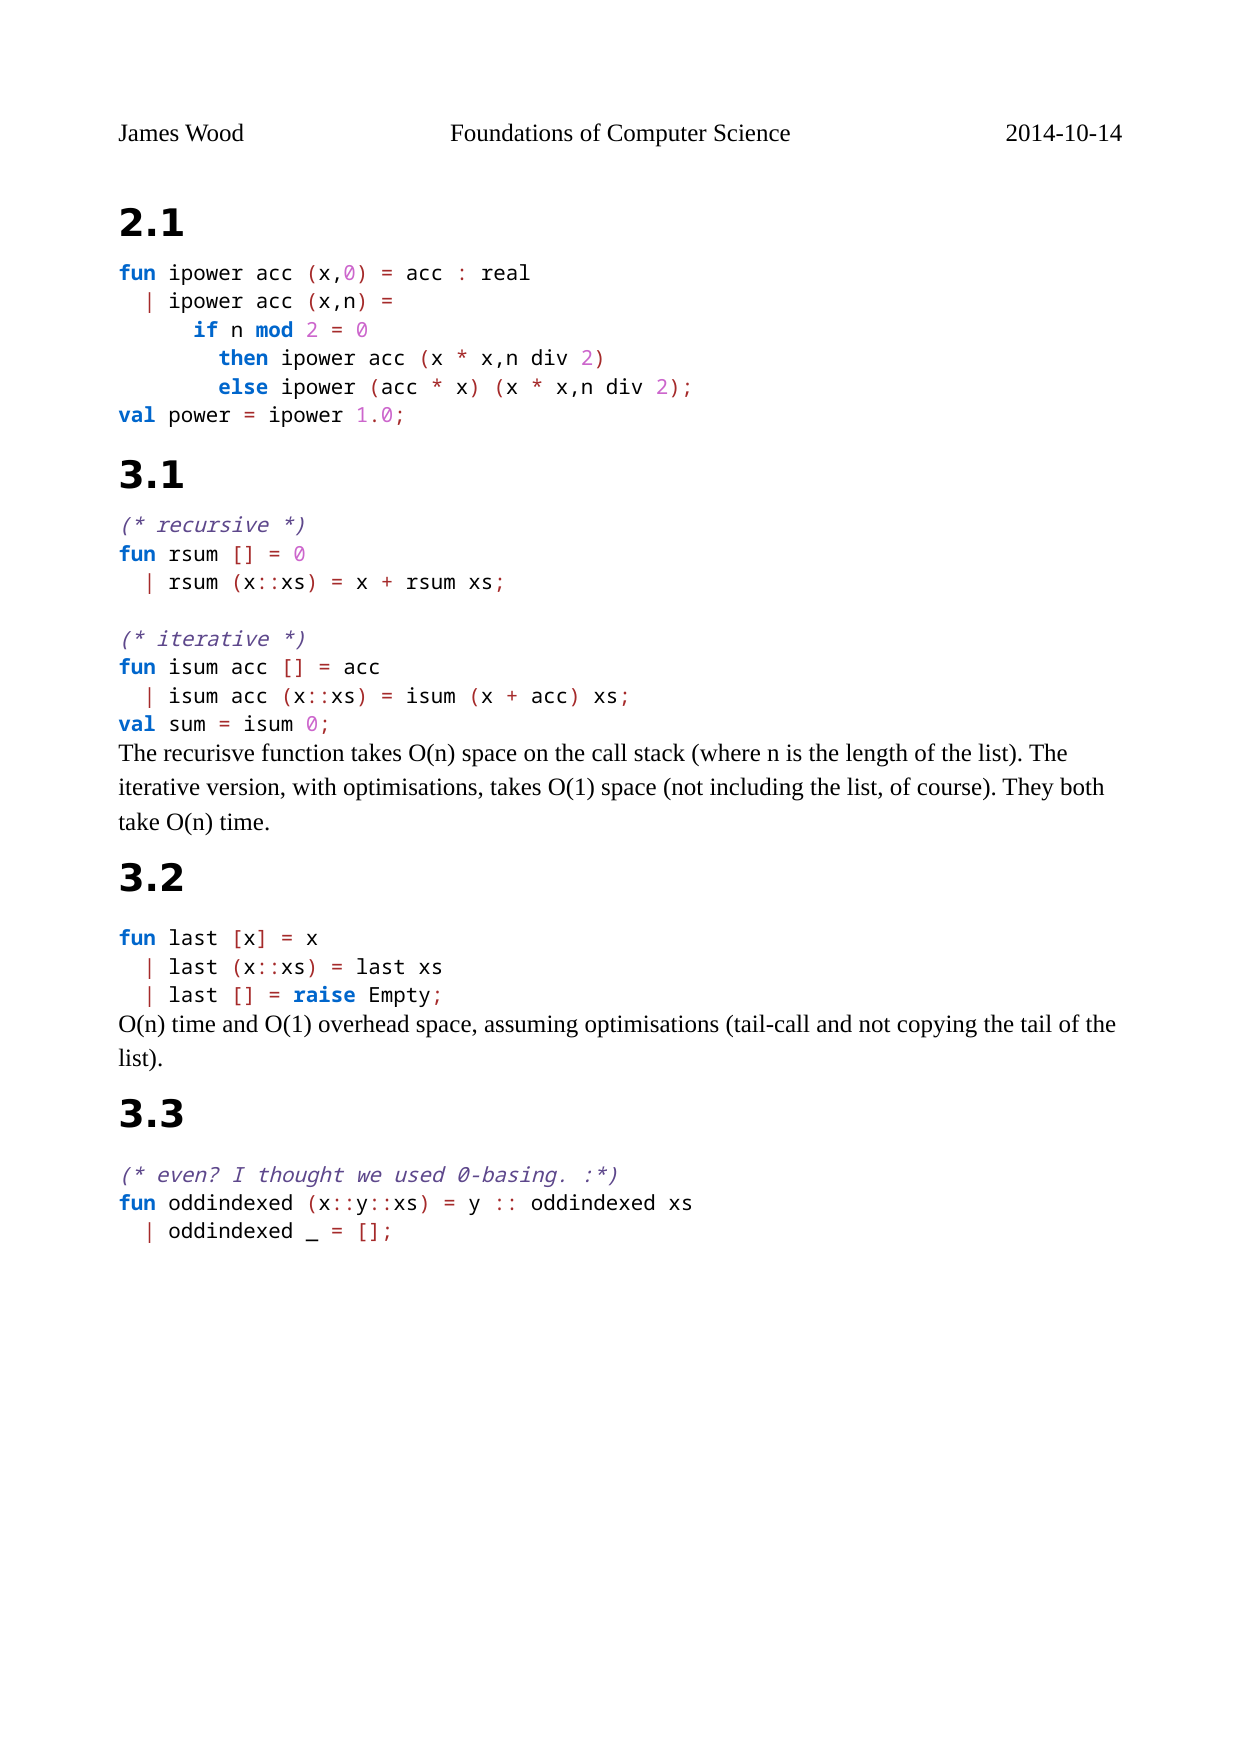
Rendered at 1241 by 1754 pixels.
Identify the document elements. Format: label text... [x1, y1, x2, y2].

text | ipower acc (x,n) = [118, 286, 1122, 315]
text (* even? I thought we used 0-basing. :*) [118, 1160, 1122, 1188]
text 3.3 [118, 1092, 1122, 1136]
text | oddindexed _ = []; [118, 1217, 1122, 1245]
text 3.2 [118, 856, 1122, 900]
text val power = ipower 1.0; [118, 400, 1122, 429]
text fun oddindexed (x::y::xs) = y :: oddindexed xs [118, 1188, 1122, 1217]
text then ipower acc (x * x,n div 2) [118, 343, 1122, 372]
subtitle 3.1 [118, 454, 1122, 498]
text else ipower (acc * x) (x * x,n div 2); [118, 372, 1122, 400]
text | isum acc (x::xs) = isum (x + acc) xs; [118, 681, 1122, 709]
text | rsum (x::xs) = x + rsum xs; [118, 567, 1122, 596]
text | last [] = raise Empty; [118, 980, 1122, 1009]
text (* recursive *) [118, 510, 1122, 539]
text fun ipower acc (x,0) = acc : real [118, 258, 1122, 286]
text fun isum acc [] = acc [118, 652, 1122, 681]
text val sum = isum 0; [118, 709, 1122, 738]
text if n mod 2 = 0 [118, 315, 1122, 343]
text O(n) time and O(1) overhead space, assuming optimisations (tail-call and not copying the tail of the list). [118, 1009, 1122, 1072]
text (* iterative *) [118, 624, 1122, 652]
text | last (x::xs) = last xs [118, 952, 1122, 980]
text fun rsum [] = 0 [118, 539, 1122, 567]
text The recurisve function takes O(n) space on the call stack (where n is the length of the list). The iterative version, with optimisations, takes O(1) space (not including the list, of course). They both take O(n) time. [118, 738, 1122, 836]
text fun last [x] = x [118, 923, 1122, 952]
subtitle 2.1 [118, 201, 1122, 246]
